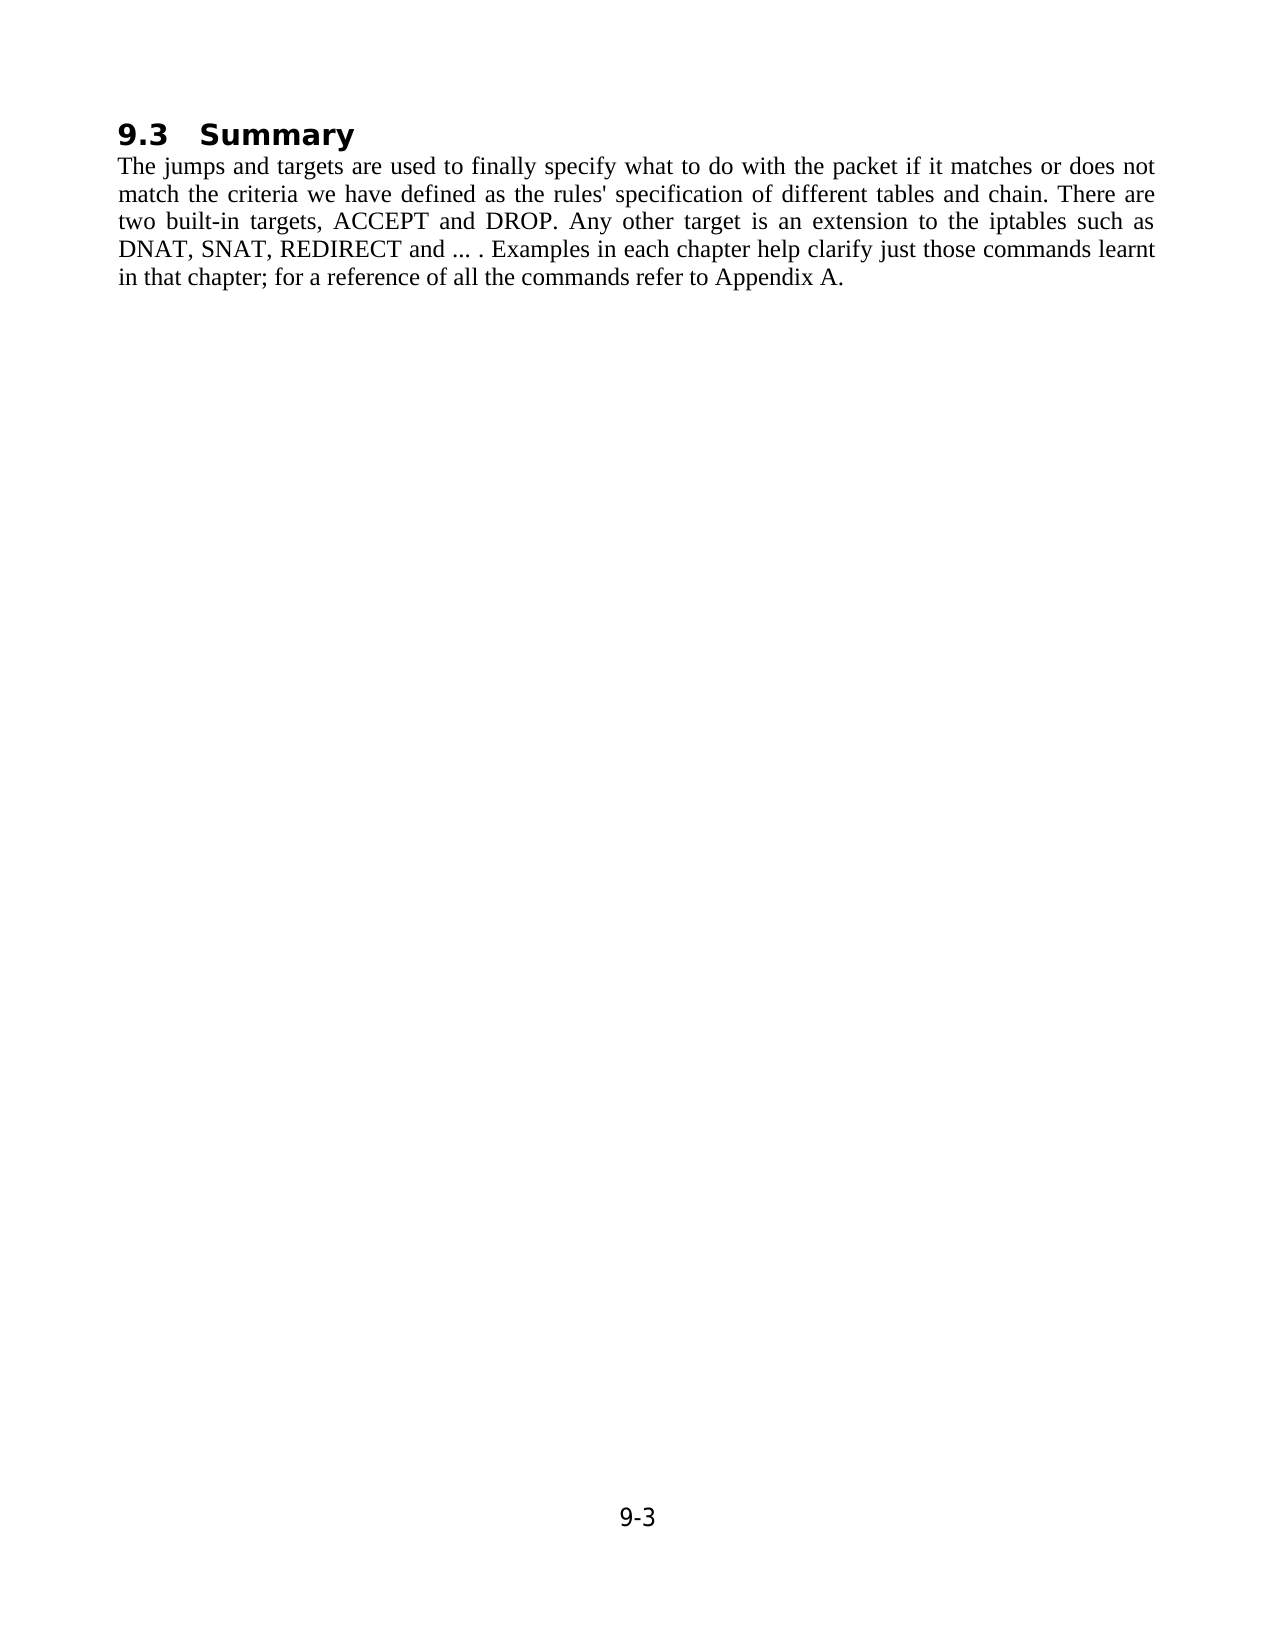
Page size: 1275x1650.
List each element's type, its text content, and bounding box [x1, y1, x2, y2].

text 9.3 Summary [117, 118, 1157, 152]
text The jumps and targets are used to finally specify what to do with the packet if it matches or does not match the criteria we have defined as the rules' specification of different tables and chain. There are two built-in targets, ACCEPT and DROP. Any other target is an extension to the iptables such as DNAT, SNAT, REDIRECT and ... . Examples in each chapter help clarify just those commands learnt in that chapter; for a reference of all the commands refer to Appendix A. [117, 152, 1157, 291]
